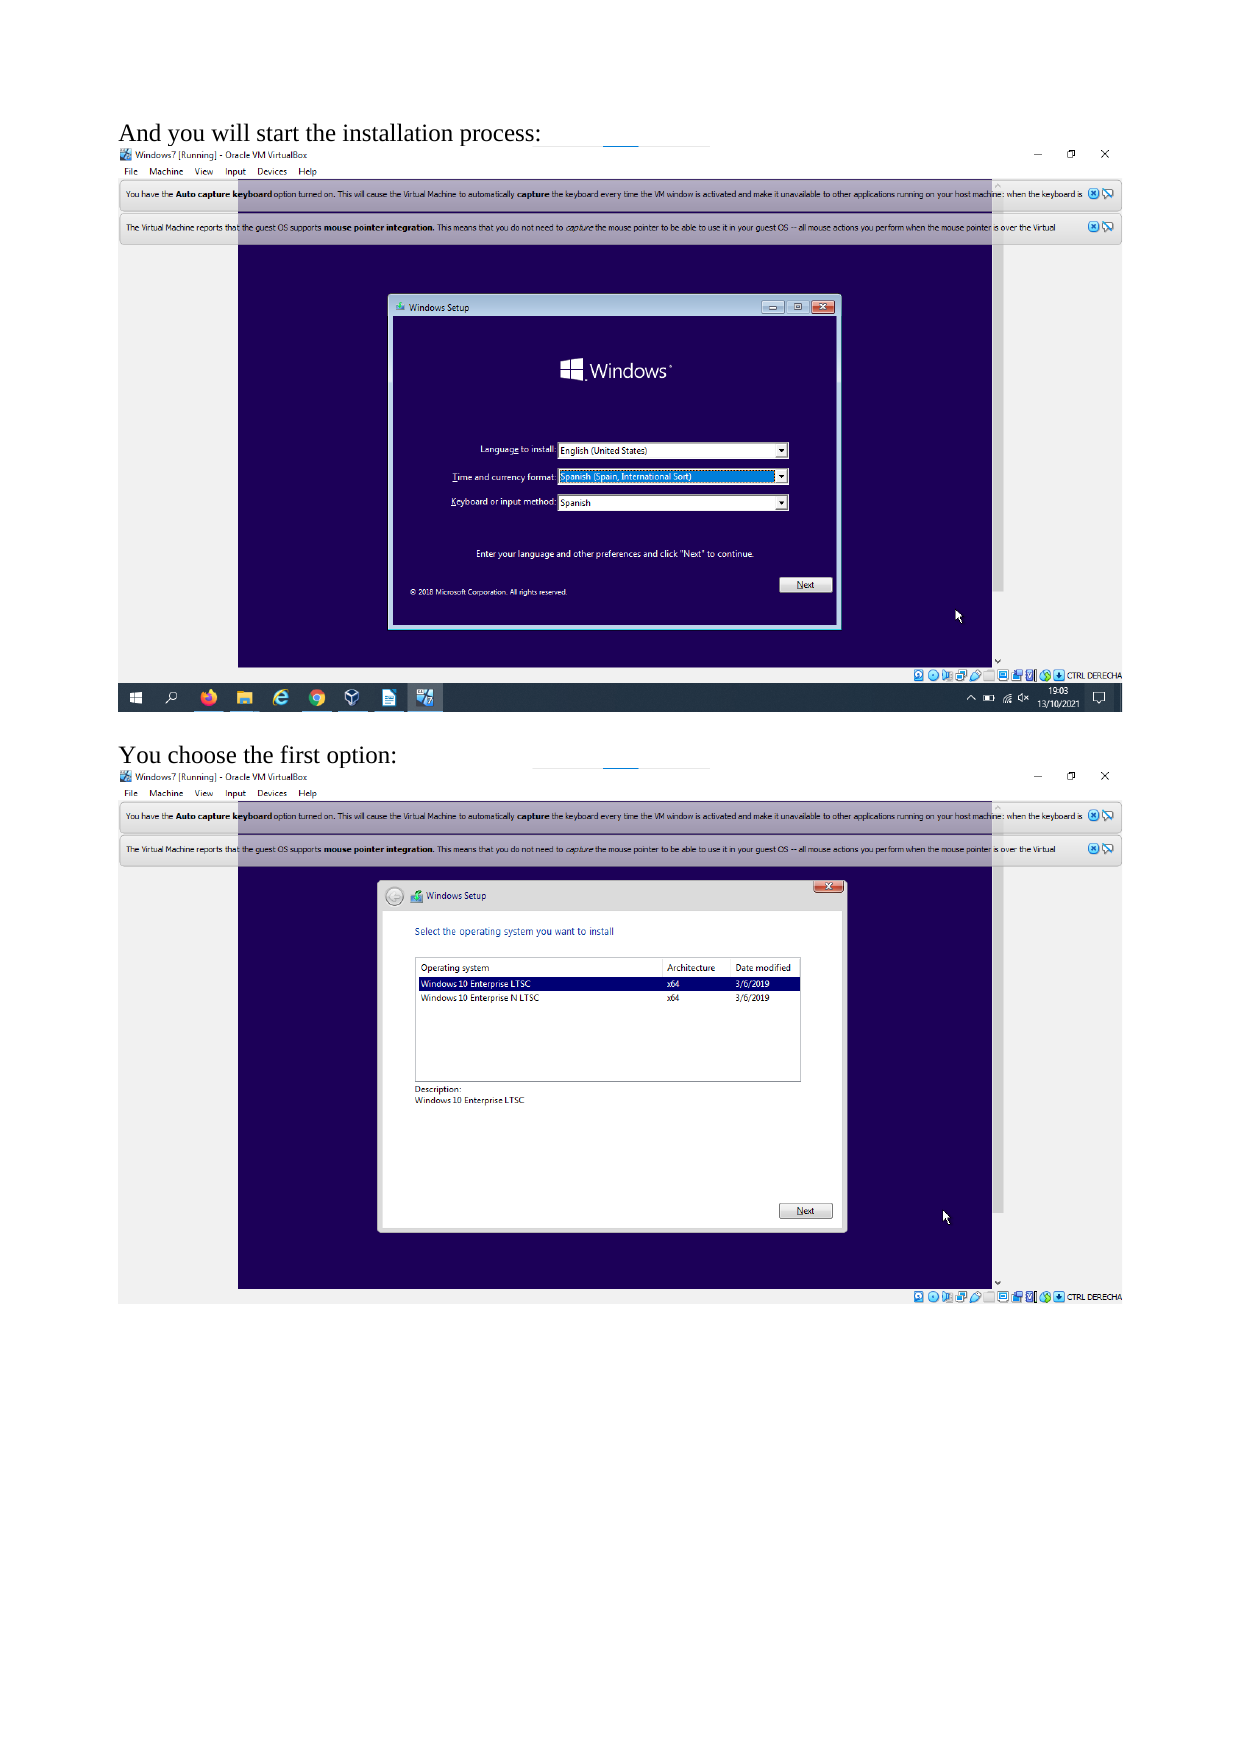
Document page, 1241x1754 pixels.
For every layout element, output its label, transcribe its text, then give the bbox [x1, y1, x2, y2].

text And you will start the installation process: [118, 118, 1122, 146]
text You choose the first option: [118, 740, 1122, 768]
picture [118, 768, 1123, 1304]
picture [118, 146, 1123, 712]
